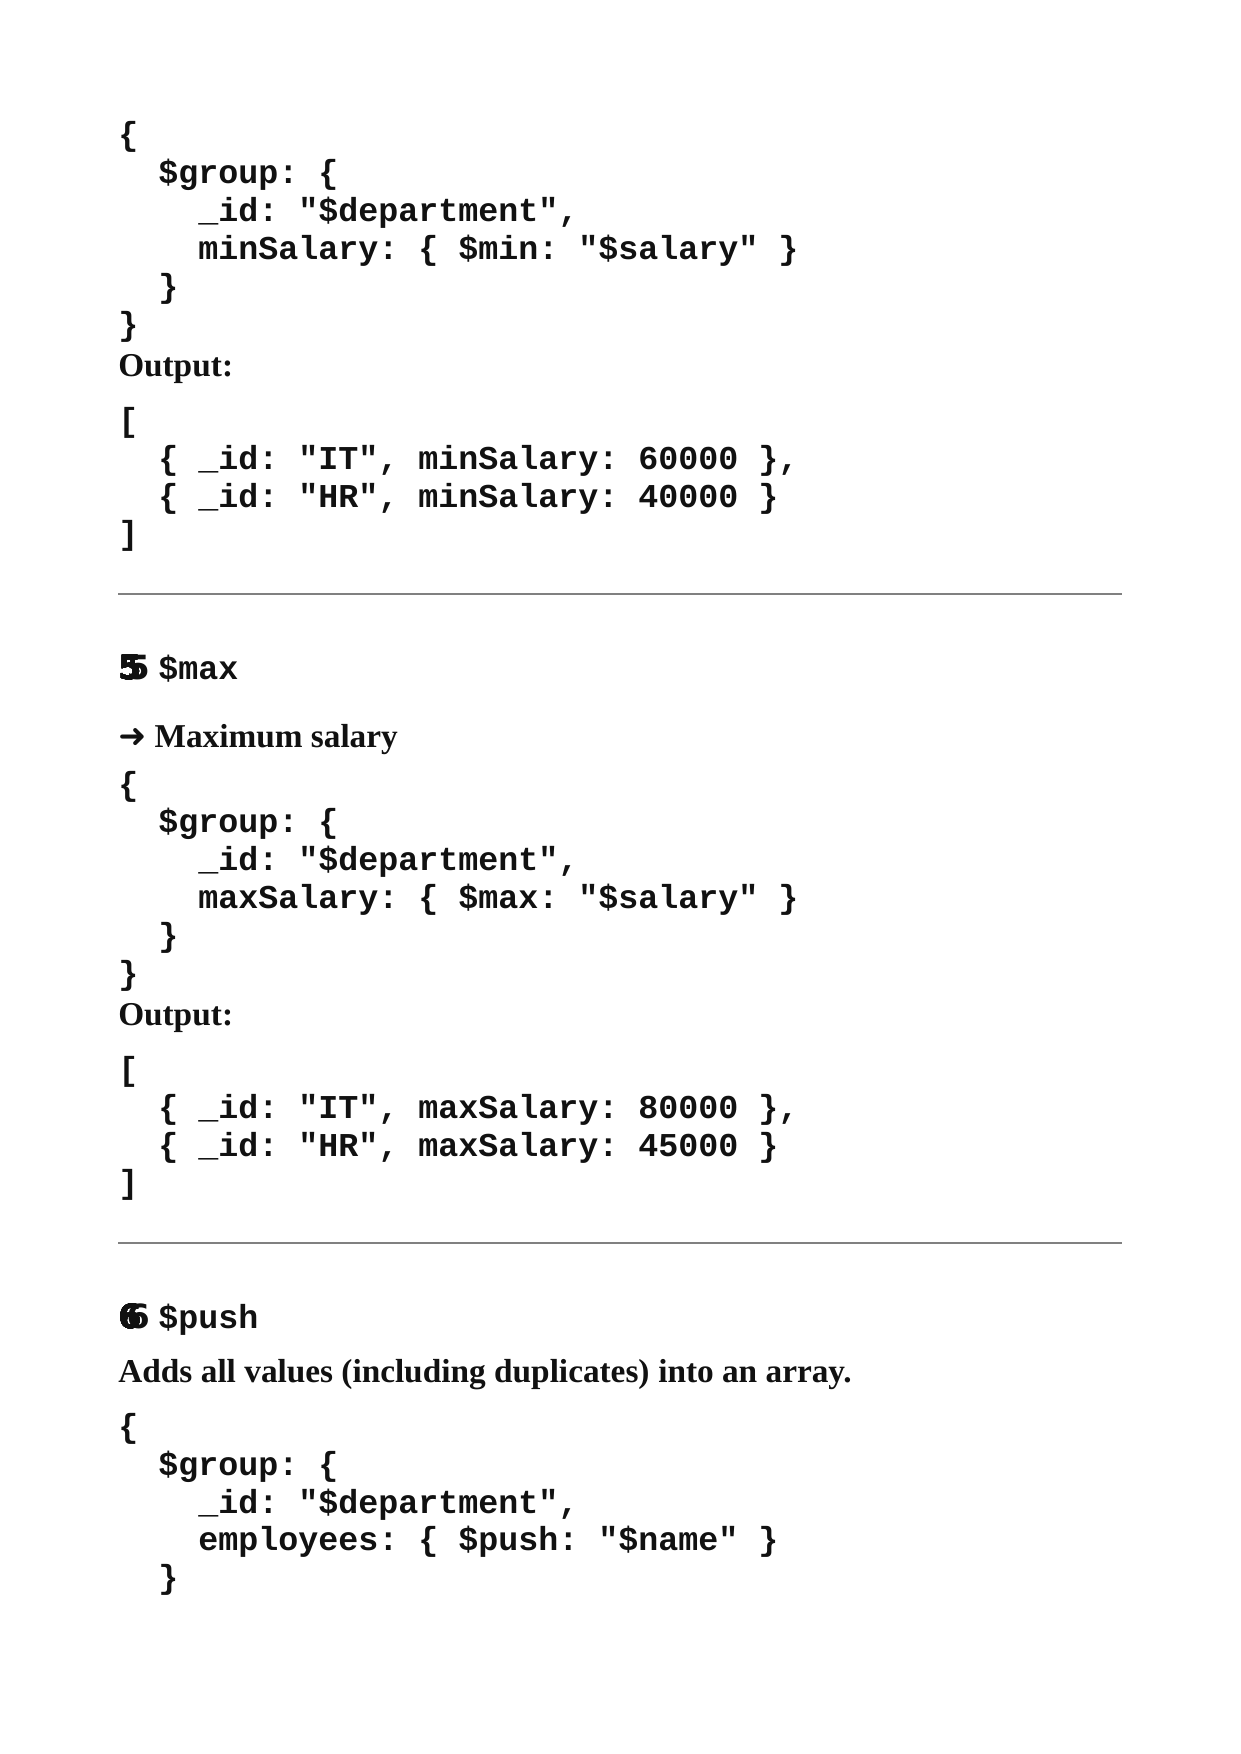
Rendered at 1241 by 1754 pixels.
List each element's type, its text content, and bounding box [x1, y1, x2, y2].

text $group: { [118, 1447, 1122, 1485]
text } [118, 918, 1122, 956]
text Output: [118, 345, 1122, 383]
subtitle 🔥 5️⃣ $max [118, 648, 1122, 689]
text { [118, 1410, 1122, 1447]
text Output: [118, 994, 1122, 1032]
text { _id: "IT", minSalary: 60000 }, [118, 441, 1122, 479]
text employees: { $push: "$name" } [118, 1523, 1122, 1561]
text $group: { [118, 805, 1122, 843]
text ] [118, 1166, 1122, 1204]
text maxSalary: { $max: "$salary" } [118, 881, 1122, 918]
text { _id: "IT", maxSalary: 80000 }, [118, 1091, 1122, 1128]
text } [118, 956, 1122, 994]
subtitle ➜ Maximum salary [118, 716, 1122, 755]
text _id: "$department", [118, 194, 1122, 232]
subtitle 🔥 6️⃣ $push [118, 1297, 1122, 1338]
text { [118, 767, 1122, 805]
text { [118, 118, 1122, 156]
text $group: { [118, 156, 1122, 194]
text { _id: "HR", maxSalary: 45000 } [118, 1128, 1122, 1166]
text } [118, 1561, 1122, 1599]
text } [118, 269, 1122, 307]
text minSalary: { $min: "$salary" } [118, 232, 1122, 269]
text [ [118, 1053, 1122, 1091]
text } [118, 307, 1122, 345]
text { _id: "HR", minSalary: 40000 } [118, 479, 1122, 517]
text [ [118, 404, 1122, 441]
text _id: "$department", [118, 843, 1122, 881]
text ] [118, 517, 1122, 555]
text Adds all values (including duplicates) into an array. [118, 1351, 1122, 1389]
text _id: "$department", [118, 1485, 1122, 1523]
